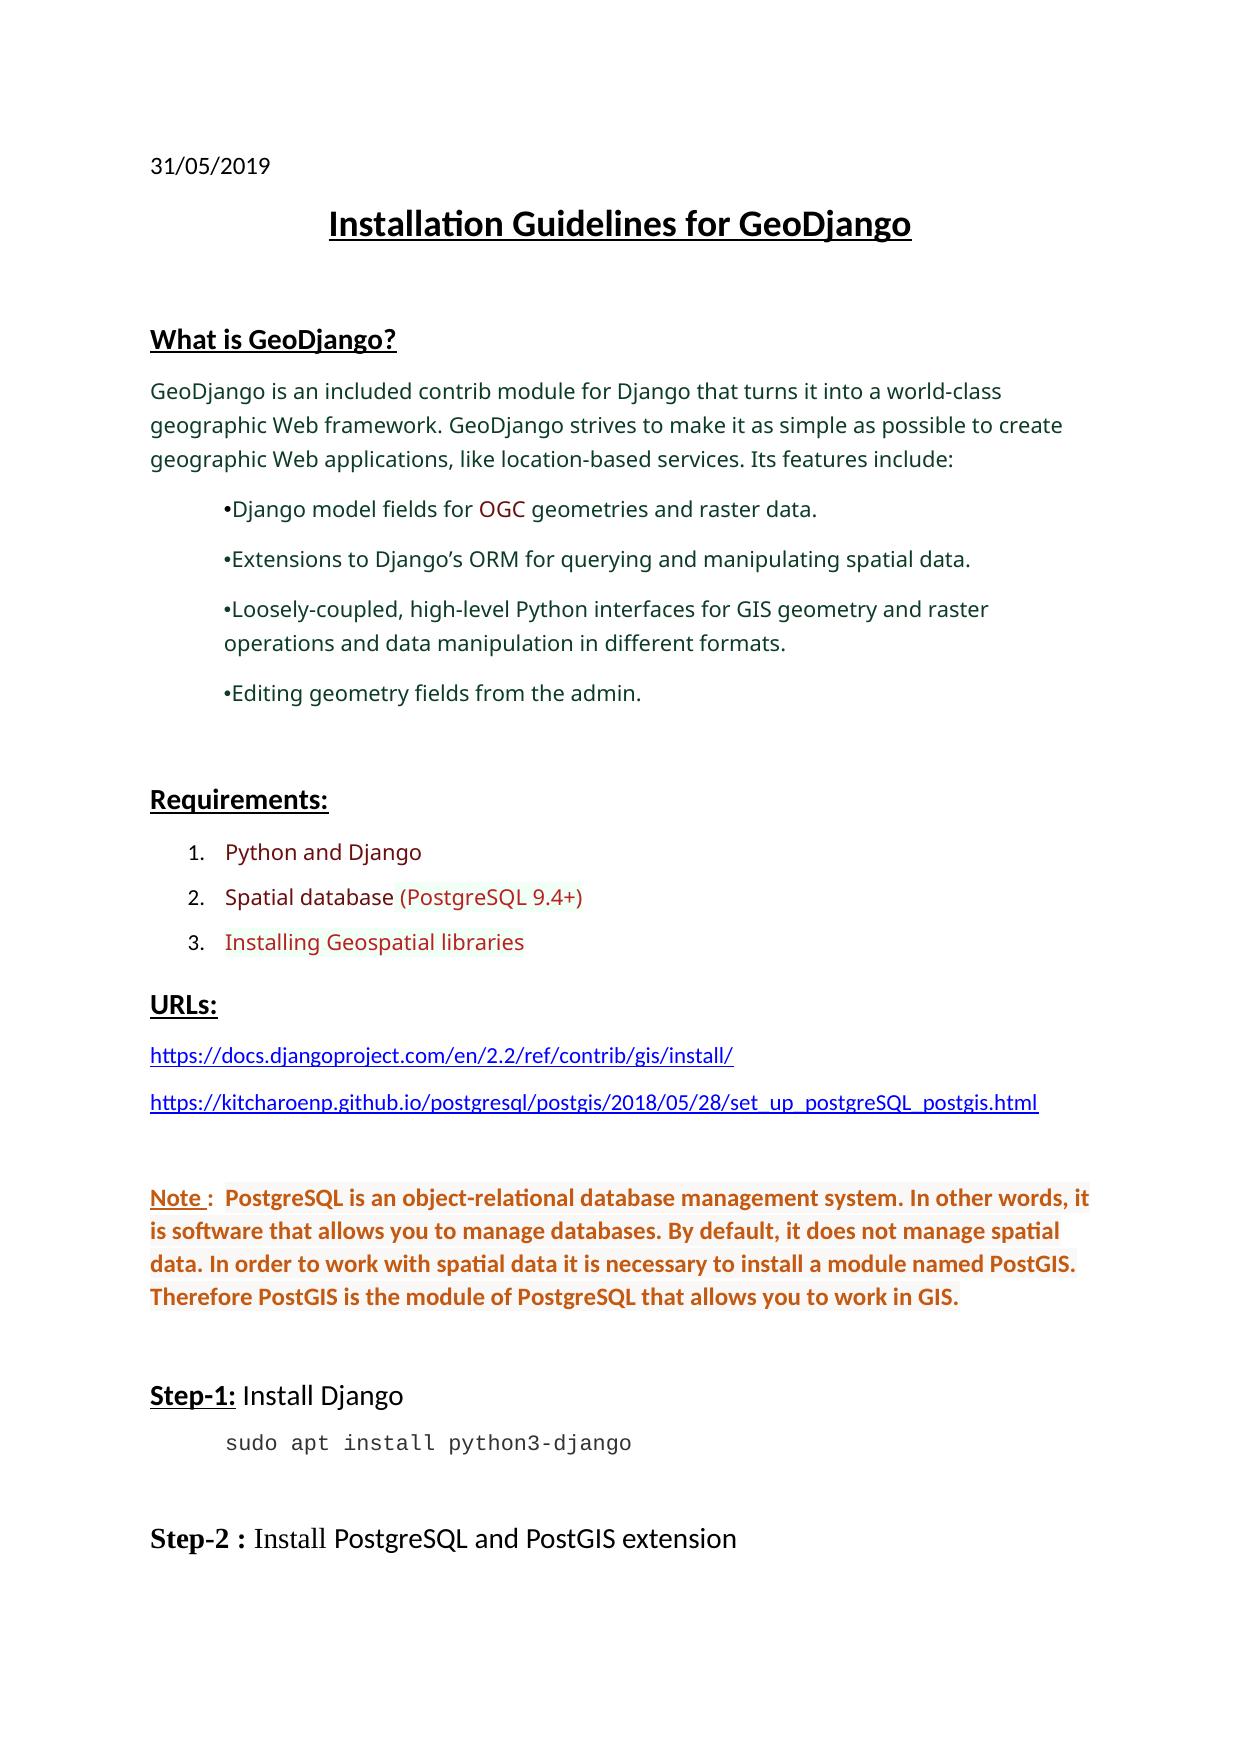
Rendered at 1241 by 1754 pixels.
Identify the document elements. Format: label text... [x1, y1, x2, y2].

text Requirements: [150, 781, 1090, 817]
text Installation Guidelines for GeoDjango [150, 199, 1090, 245]
list Python and Django [187, 837, 1090, 866]
text GeoDjango is an included contrib module for Django that turns it into a world-class geographic Web framework. GeoDjango strives to make it as simple as possible to create geographic Web applications, like location-based services. Its features include: [150, 376, 1090, 474]
subtitle Step-2 : Install PostgreSQL and PostGIS extension [150, 1521, 1090, 1556]
list Installing Geospatial libraries [187, 927, 1090, 957]
text 31/05/2019 [150, 150, 1090, 181]
list Editing geometry fields from the admin. [150, 678, 1090, 707]
list Loosely-coupled, high-level Python interfaces for GIS geometry and raster operations and data manipulation in different formats. [150, 594, 1090, 658]
text URLs: [150, 986, 1090, 1022]
list Extensions to Django’s ORM for querying and manipulating spatial data. [150, 544, 1090, 574]
text https://docs.djangoproject.com/en/2.2/ref/contrib/gis/install/ [150, 1041, 1090, 1069]
text Step-1: Install Django [150, 1377, 1090, 1413]
list Spatial database (PostgreSQL 9.4+) [187, 882, 1090, 912]
text https://kitcharoenp.github.io/postgresql/postgis/2018/05/28/set_up_postgreSQL_postgis.html [150, 1088, 1090, 1116]
text sudo apt install python3-django [150, 1432, 1090, 1457]
text What is GeoDjango? [150, 321, 1090, 356]
text Note : PostgreSQL is an object-relational database management system. In other words, it is software that allows you to manage databases. By default, it does not manage spatial data. In order to work with spatial data it is necessary to install a module named PostGIS. Therefore PostGIS is the module of PostgreSQL that allows you to work in GIS. [150, 1182, 1090, 1311]
list Django model fields for OGC geometries and raster data. [150, 494, 1090, 524]
